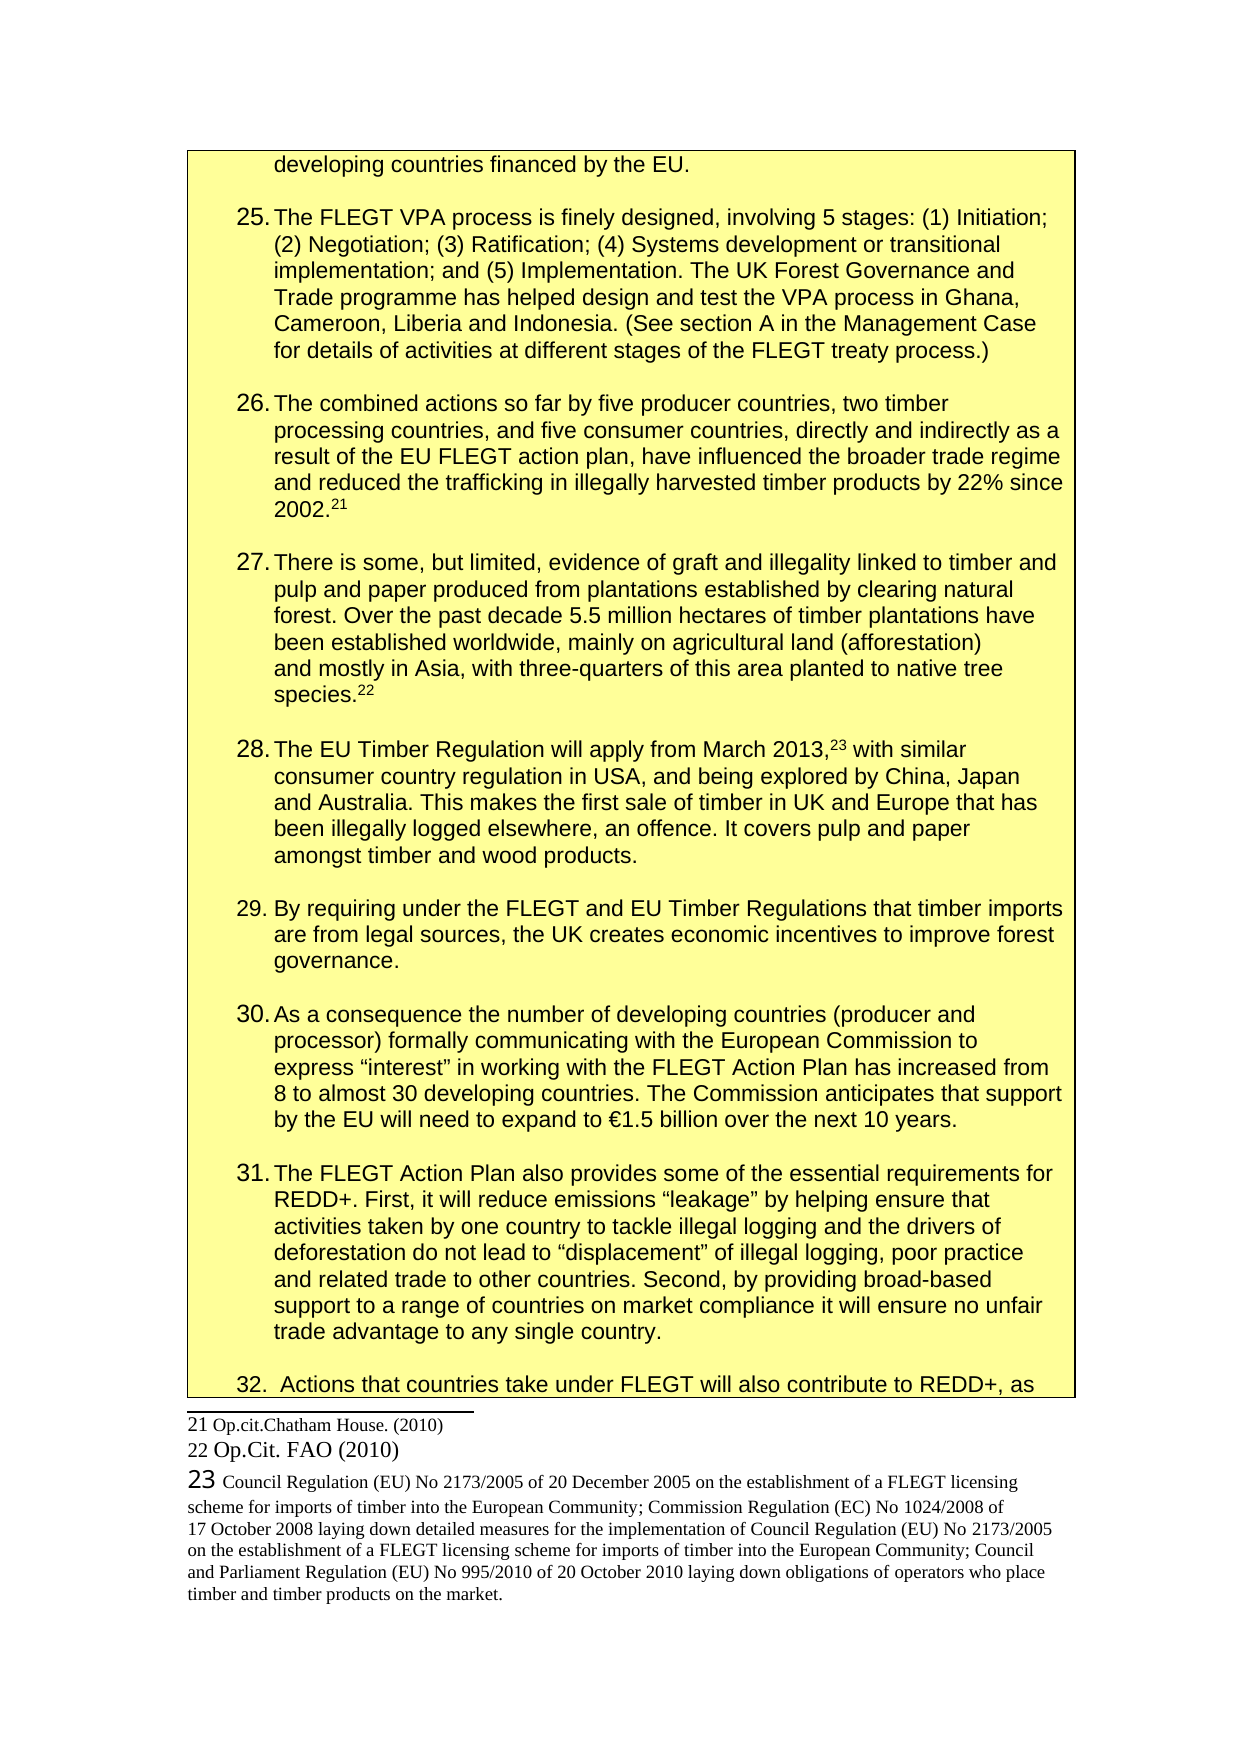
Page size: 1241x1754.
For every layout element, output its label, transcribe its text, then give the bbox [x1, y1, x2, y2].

table_header A. Context and need for DFID intervention Context Over a billion poor people depend on forests for their livelihoods – wood, fuel, fodder and food. One third of the world’s largest cities rely on water flows regulated by forests for their drinking supply. The world’s trees store about 289 gigatonnes of carbon and remove greenhouse gases from the atmosphere. Forests also contain more than half of land-based plant and animal species. But 13 million hectares of forest (equivalent to the size of England) are lost a year. This deprives people of their livelihoods, erodes biodiversity and contributes to global warming and climate change. Deforestation contributes about 17% of human-induced greenhouse gases emitted globally, greater than the amount emitted by the transport sector. In many developing countries it contributes to between 60% and 70% of national emissions. A substantial proportion of this deforestation is due to illegal clearance and illegal logging. Illegal logging results worldwide in $15 billion of revenue loss every year. More than 100 million cubic metres of timber is illegally logged each year, most of it in tropical developing countries, and around 5 million hectares of forest is degraded as a consequence. That is equivalent to about ten times the annual timber harvest of the UK. In 2008 five major consumer countries, including the UK, imported illegally sourced wood products worth US $8.4 billion. Illegal logging is often the first and critical step towards forest clearance for agriculture and plantations (and in some cases mining). International trade in agricultural commodities is growing very rapidly with demand in food expected to rise by 70% by 2050. Demand for bio-fuels is projected to double in the next 10 years. Global consumption of soybeans for human food and animal feed has increased by 60% since 2000/01, and that of palm oil by 85%. Much of forest clearance to meet these demands is legal and contributes to economic development. However, a substantial proportion, at least a third, contravenes national regulations and laws. Illegal forest clearance occurs regardless of the conservation or livelihood values of forests involved. Both illegal logging and illegal forest conversion are products of wide-scale market and governance failure. The major portion of the value of tropical forests is as public goods that society as a whole benefits from, but for which society currently does not necessarily pay to receive. For example, forests provide regulating ecosystem services such as carbon storage, biodiversity, soil erosion protection, pollution control, and water purification. Market failure means that these public goods are often not priced in markets and grossly undervalued relative to the private goods (timber, land, etc.) that can be realised by cutting them down. This makes it privately rational for a farmer to destroy a hectare of forest in order to create pasture for beef cattle worth US$ 200 –$500 a hectare a year even though that same hectare is theoretically worth US$1,000 –$2,000 as sustainably managed forest for timber or US$ 1,500 – $10,000 as a carbon storage asset. Governance failure means that the rules and regulations put in place to guide forest use and protection are routinely ignored or bypassed, or are ambiguous or inadequate. Improved regulation is required to correct the market failure. The most difficult challenges to achieving governance and market reforms that reduce the illegal use of forest resources arise in relatively poor countries with weak formal governance arrangements. In these countries forest resources are relatively easy to capture, and are dispersed (compared, for example, to "point source" resources such as oil and minerals). There are, therefore, multiple stakeholders with competing interests in their use. Competition is increasing with the growing value of forest products (driven by export markets and domestic demand, and potentially by climate finance), and increasing scarcity. The result is often violent conflict, and widespread corruption. In some parts of the world illegal logging also funds militias. Poor communities are the first to suffer from the loss and degradation of local forests caused by illegal activities, and from the conflict and corruption associated with them. This provides one of the main rationales for DFID involvement. Degradation and deforestation causes a loss of $1.9 trillion to $4.5 trillion per year in ecosystems goods and services. Poor people heavily depend on these and suffer disproportionate losses from their depletion. For example, the Amazon forest alone provides 10 million poor forest dwellers with between $500 million and $1 billion a year from the fish they catch in forest river basins, and the gums, oils and other goods they harvest for cash. In Africa 80% of poor people rely on wild plant medicines. In seasons when crops are not harvested or there is drought, wild foods from forests act as “safety nets” for the poor. To drive change requires a complementary policy mix. First, imperatives (laws and regulations). Second, capacities (the ability in the state and beyond in civil society and markets) to enforce them and provide good forest governance. Third, different financial incentives. This programme will not directly provide financial incentives – it will not make direct payments for reductions in emissions from deforestation or for reductions in illegal logging. It will not directly implement or apply international forest carbon accounting systems and forest carbon monitoring technologies that will be needed for sustained REDD+ finance to flow. UK will support other programmes in these areas, and will aim for coherence between the two. This programme will focus on changing “imperatives” and building “capacities” for improving forest legality and the forest governance measures or “safeguards” that change key market incentives and help ensure the integrity of schemes for delivering REDD+ finance. The programme will do this by addressing three problems. First, market failure that encourages illegal logging and illegal forest clearance for agricultural commodity production. This requires action by producers and consumers of illegal timber and other commodities. Second, government failure, specifically the weak regulation of logging, forest clearance, and the trade in illegally sourced forest commodities. The bulk of the programme is directed at improving public and private business standards and the enforcement of these in producer and consumer countries. Improvements in forest governance in producer countries will lead to reduced illegal logging and illegal clearance. Third, the programme will address the inequitable distribution of resources that results from illegal logging and illegal clearance, mainly indirectly by favouring the delivery of public goods as mentioned above; but also directly, by tackling the associated corruption and “rent-seeking” that disproportionately affects the poor, and constrains the effective and efficient collection and distribution of forest revenues. Maintenance of the ecosystem services, clarification and improvement in the rights and tenure, and improvements in the distribution of forest revenues, will benefit large numbers of poor people living and around forests, and who depend on them for a significant proportion of their livelihood. It will build on the good progress in improving forest governance in recent years made through DFID’s successful Forest Governance and Trade Programme (£25 million from 2006 to 2011). This has supported action on two fronts: action in producer countries where timber is illegally logged; and action to change the behaviour of consumer countries to eliminate the market for illegal timber. Evidence for the efficacy of acting on both demand and supply of illegally logged timber – an approach championed by UK over the past 10 years – is contained in a major independent and rigorous assessment of impact by Chatham House, which has been internationally acclaimed. UK strategic priorities This programme contributes to UK strategic priorities. Coalition statements and departmental business plans highlight UK’s continued commitment to tackling illegal logging, deforestation and related trade in coordination with the EU. British business and NGOs are engaged in this endeavour. Prominent international champions, including the Prince of Wales, are supportive of efforts to tackle illegal logging and reduce deforestation. It will help deliver UK government’s International Climate Finance (ICF) commitment, recognising that forest governance is an essential requirement to reduce deforestation and degradation (and the emissions they cause), as well as helping to build confidence for business investment. An independent review of options to deliver REDD+ (Reduced Emissions from Deforestation and forest Degradation plus carbon stock enhancement from afforestation, reforestation and forest management), commissioned by the UK government, also identifies forest governance in developing countries as one element in getting “ready” for REDD+. An increasing number of countries with, for example, support of the Forest Carbon Partnership Facility (FCPF) to which UK contributes, have prepared national “REDD+ Readiness Packages”. Many of these have identified weaknesses in forest governance as a constraint in achieving effective emissions reductions and for forest investment. In June 2010 at the G8 Summit, the UK committed to “prevent, curb and eradicate illicit activities”, including the “illicit trade in timber”, and highlighted the links between illegal logging and conflict. Three-quarters of forests are in areas of fragile states, or regions at high to medium risk of becoming failed states. The programme will contribute to governance of forests in fragile states. The programme also contributes to DFID’s Business Plan, which sets out a vision and priorities to 2015, and includes, under actions to combat climate change, a specific action to tackle illegal logging and deforestation. It also contributes to actions in DECC and Defra’s Business Plans. . In addition the programme will help meet Millennium Development Goal 7 by reducing the area deforested; has implications for food security and hunger (Millennium Development Goal 1). Key policies This programme will contribute to the EU FLEGT Action Plan - European Union Forest Law Enforcement, Governance and Trade. This is part of a broader global effort to tackle the problem, involving the private sector and civil society. All European Member States are subject to the FLEGT Regulation, whereby the EU enters into forest law enforcement governance trade treaty agreements or FLEGT voluntary partnership agreements (VPAs). Treaties place binding obligations on all parties to improve forest governance and verify legality of forest allocation and fiscal regimes, as well as the commerce of forest products. Actions are negotiated, agreed and taken by the developing producer country and the EU; with some support to key actions by developing countries financed by the EU. The FLEGT VPA process is finely designed, involving 5 stages: (1) Initiation; (2) Negotiation; (3) Ratification; (4) Systems development or transitional implementation; and (5) Implementation. The UK Forest Governance and Trade programme has helped design and test the VPA process in Ghana, Cameroon, Liberia and Indonesia. (See section A in the Management Case for details of activities at different stages of the FLEGT treaty process.) The combined actions so far by five producer countries, two timber processing countries, and five consumer countries, directly and indirectly as a result of the EU FLEGT action plan, have influenced the broader trade regime and reduced the trafficking in illegally harvested timber products by 22% since 2002. There is some, but limited, evidence of graft and illegality linked to timber and pulp and paper produced from plantations established by clearing natural forest. Over the past decade 5.5 million hectares of timber plantations have been established worldwide, mainly on agricultural land (afforestation) and mostly in Asia, with three-quarters of this area planted to native tree species. The EU Timber Regulation will apply from March 2013, with similar consumer country regulation in USA, and being explored by China, Japan and Australia. This makes the first sale of timber in UK and Europe that has been illegally logged elsewhere, an offence. It covers pulp and paper amongst timber and wood products. By requiring under the FLEGT and EU Timber Regulations that timber imports are from legal sources, the UK creates economic incentives to improve forest governance. As a consequence the number of developing countries (producer and processor) formally communicating with the European Commission to express “interest” in working with the FLEGT Action Plan has increased from 8 to almost 30 developing countries. The Commission anticipates that support by the EU will need to expand to €1.5 billion over the next 10 years. The FLEGT Action Plan also provides some of the essential requirements for REDD+. First, it will reduce emissions “leakage” by helping ensure that activities taken by one country to tackle illegal logging and the drivers of deforestation do not lead to “displacement” of illegal logging, poor practice and related trade to other countries. Second, by providing broad-based support to a range of countries on market compliance it will ensure no unfair trade advantage to any single country. Actions that countries take under FLEGT will also contribute to REDD+, as these: can provide assurance of legal compliance in their forest sectors and the drivers of forest loss (many of which are based on illegal activities); transparently disclose information including of their forest-related finance, revenues and benefit sharing mechanisms; build effective national and sub-national multi-stakeholder institutions and processes; establish independent third-party monitoring, reporting and verification (MRV) of legal compliance and forest governance, including of the clarity and security of the rights and tenure of forest dependent people; harmonise points of delivery and decision-making in country. DFID intervention The success and significance of DFID’s contribution so far is widely recognised and solidly based on evidence. Its strengths have been its ability to draw on in-house expertise and external networks in the forest sector; to work effectively across UK government; to address the nexus between trade, consumer and development issues; to operate effectively at global, EU and country level; and to respond quickly and flexibly to a rapidly evolving situation. The proposed new programme outlined here – the Forest Governance, Markets and Climate programme (FGMC) – builds on these strengths. Without continued and expanded DFID support there is a significant risk that the benefits achieved to date, especially through supply side measures to improve forest governance under FLEGT initiatives, will not be sustained; that the growing demand for Voluntary Partnership Agreements will not be effectively met; and that the potential benefits for poor people dependent on forests will not be secured. The programme will finance private sector specialist expertise and non-government organisations to work with governments in a range of areas: development and roll-out of FLEGT legality assurance systems; timber and agri-business standards and compliance systems; forest fiscal policy (fee, tax, tariff and revenue regimes) and revenue transparency; traceability and chain-of-custody systems; concession allocation and auction; decentralised benefit sharing; independent observation, monitoring and audit; special envoy capacity on treaty issues; specialist legislation; forest land and revenue allocation and distribution; alternative rural and forest livelihoods; company-community contracts related to forestry; community forest tenure and market access forest products and forest-risk commodities; local civil society capacity building in the above areas of expertise, including of local indigenous and forest communities. Links to REDD+ under the UNFCCC REDD+ stands for Reduced Emissions from Deforestation and Degradation - with deforestation referring to forest clearance, degradation to heavy logging, and the “plus” referring to increased carbon stocks from forest management, afforestation and reforestation. During the 2007 Conference of Parties of the United Framework Convention on Climate Change (UNFCCC) in Bali, forests and deforestation became part of the international climate change negotiations for the first time. Financial incentives are starting to flow to help developing countries reduce emissions from deforestation and degradation (‘REDD’). In May 2010 a pluri-country partnership involving more than 60 countries emerged to focus on actions taken to deliver REDD+ and their financing. The UK is investing in the Forest Carbon Partnership Facility (FCPF) and Forest Investment Programme (FIP) both administered by the World Bank as part of this effort. The extent to which the private carbon market will grow, and include “forest carbon” is still unclear. These initiatives are unlikely to be effective without sound forest governance that is currently lacking in some REDD+ partnership countries. Since there is uncertainty about how the mechanisms for financing REDD+ will develop, this programme will not be prescriptive in the way it works. However, it will help deliver REDD+ in three ways: by feeding lessons on forest law enforcement governance and trade, particularly on relevant actions agreed under specific FLEGT country voluntary partnership agreements (VPAs), to those who represent UK on the participant committees of REDD+ instruments through the programme’s cross-government Oversight Committee. by promoting dialogue on rights, forest resources and emissions reductions. by reducing rampant illegal logging and forest clearance in developing countries, it will help them build the foundations for delivery of credible REDD+. [188, 151, 1074, 1397]
